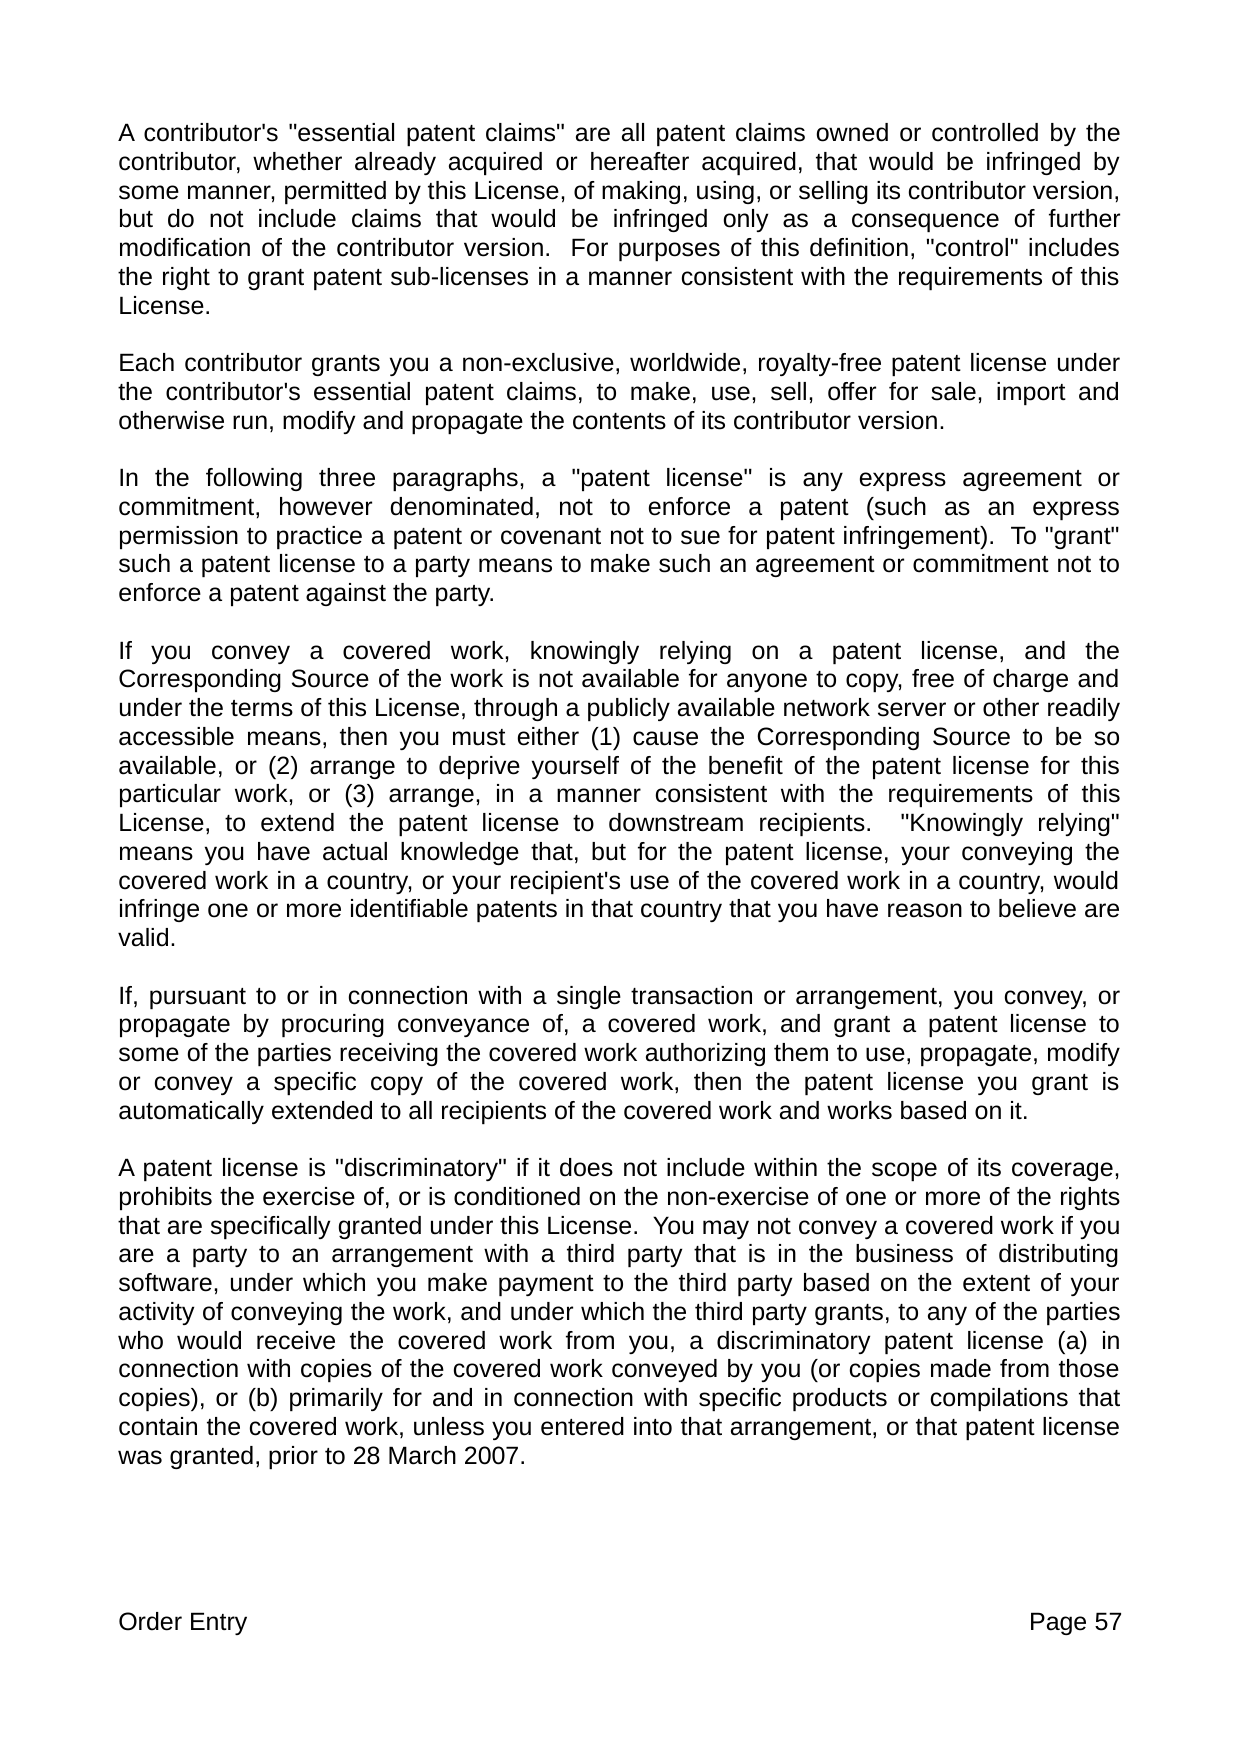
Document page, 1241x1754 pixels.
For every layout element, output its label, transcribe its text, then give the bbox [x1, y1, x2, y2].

text A contributor's "essential patent claims" are all patent claims owned or controlled by the contributor, whether already acquired or hereafter acquired, that would be infringed by some manner, permitted by this License, of making, using, or selling its contributor version, but do not include claims that would be infringed only as a consequence of further modification of the contributor version. For purposes of this definition, "control" includes the right to grant patent sub-licenses in a manner consistent with the requirements of this License. [118, 118, 1122, 319]
text Each contributor grants you a non-exclusive, worldwide, royalty-free patent license under the contributor's essential patent claims, to make, use, sell, offer for sale, import and otherwise run, modify and propagate the contents of its contributor version. [118, 348, 1122, 434]
text If, pursuant to or in connection with a single transaction or arrangement, you convey, or propagate by procuring conveyance of, a covered work, and grant a patent license to some of the parties receiving the covered work authorizing them to use, propagate, modify or convey a specific copy of the covered work, then the patent license you grant is automatically extended to all recipients of the covered work and works based on it. [118, 981, 1122, 1124]
text In the following three paragraphs, a "patent license" is any express agreement or commitment, however denominated, not to enforce a patent (such as an express permission to practice a patent or covenant not to sue for patent infringement). To "grant" such a patent license to a party means to make such an agreement or commitment not to enforce a patent against the party. [118, 463, 1122, 607]
text If you convey a covered work, knowingly relying on a patent license, and the Corresponding Source of the work is not available for anyone to copy, free of charge and under the terms of this License, through a publicly available network server or other readily accessible means, then you must either (1) cause the Corresponding Source to be so available, or (2) arrange to deprive yourself of the benefit of the patent license for this particular work, or (3) arrange, in a manner consistent with the requirements of this License, to extend the patent license to downstream recipients. "Knowingly relying" means you have actual knowledge that, but for the patent license, your conveying the covered work in a country, or your recipient's use of the covered work in a country, would infringe one or more identifiable patents in that country that you have reason to believe are valid. [118, 636, 1122, 952]
text A patent license is "discriminatory" if it does not include within the scope of its coverage, prohibits the exercise of, or is conditioned on the non-exercise of one or more of the rights that are specifically granted under this License. You may not convey a covered work if you are a party to an arrangement with a third party that is in the business of distributing software, under which you make payment to the third party based on the extent of your activity of conveying the work, and under which the third party grants, to any of the parties who would receive the covered work from you, a discriminatory patent license (a) in connection with copies of the covered work conveyed by you (or copies made from those copies), or (b) primarily for and in connection with specific products or compilations that contain the covered work, unless you entered into that arrangement, or that patent license was granted, prior to 28 March 2007. [118, 1153, 1122, 1469]
